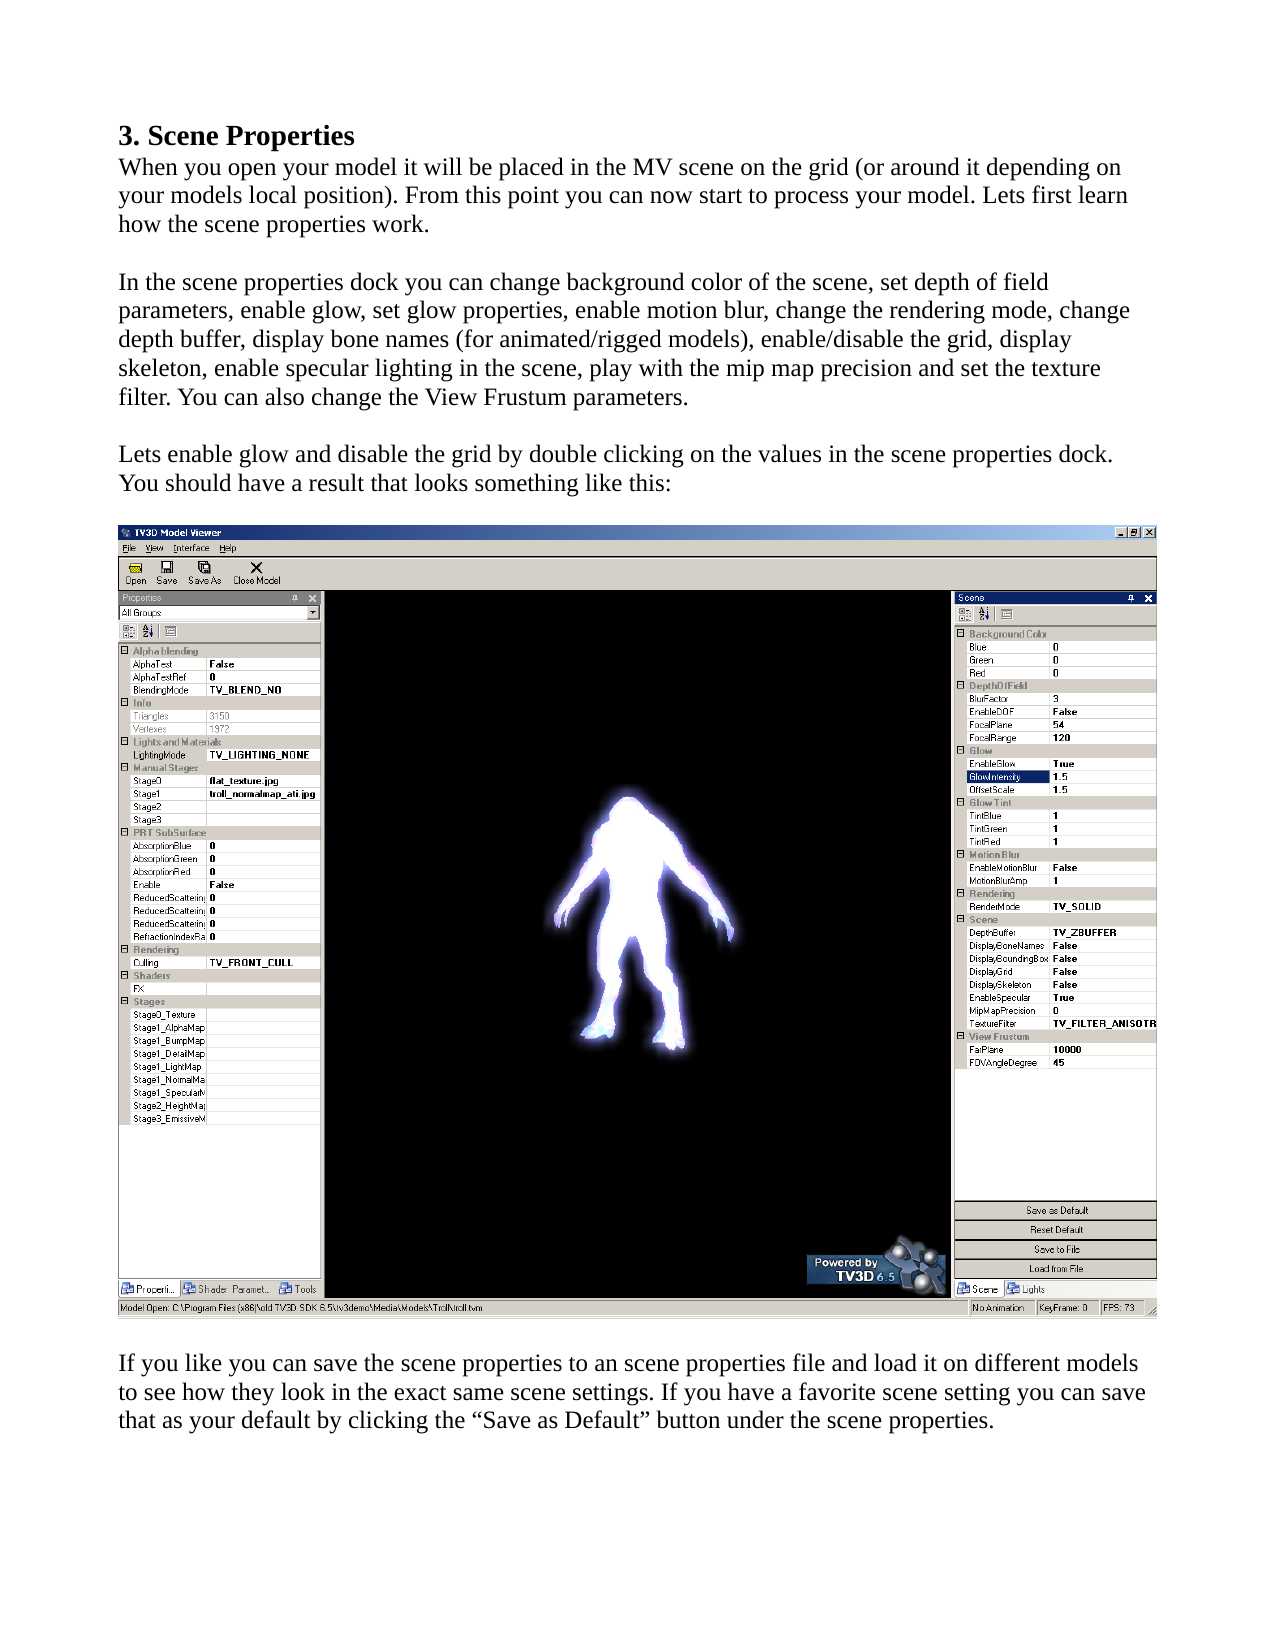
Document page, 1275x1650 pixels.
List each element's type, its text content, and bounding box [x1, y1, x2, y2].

text If you like you can save the scene properties to an scene properties file and load it on different models to see how they look in the exact same scene settings. If you have a favorite scene setting you can save that as your default by clicking the “Save as Default” button under the scene properties. [118, 1348, 1157, 1434]
text When you open your model it will be placed in the MV scene on the grid (or around it depending on your models local position). From this point you can now start to process your model. Lets first learn how the scene properties work. [118, 152, 1157, 238]
text 3. Scene Properties [118, 118, 1157, 152]
text Lets enable glow and disable the grid by double clicking on the values in the scene properties dock. You should have a result that looks something like this: [118, 439, 1157, 497]
text In the scene properties dock you can change background color of the scene, set depth of field parameters, enable glow, set glow properties, enable motion blur, change the rendering mode, change depth buffer, display bone names (for animated/rigged models), enable/disable the grid, display skeleton, enable specular lighting in the scene, play with the mip map precision and set the texture filter. You can also change the View Frustum parameters. [118, 267, 1157, 410]
picture [118, 525, 1157, 1319]
